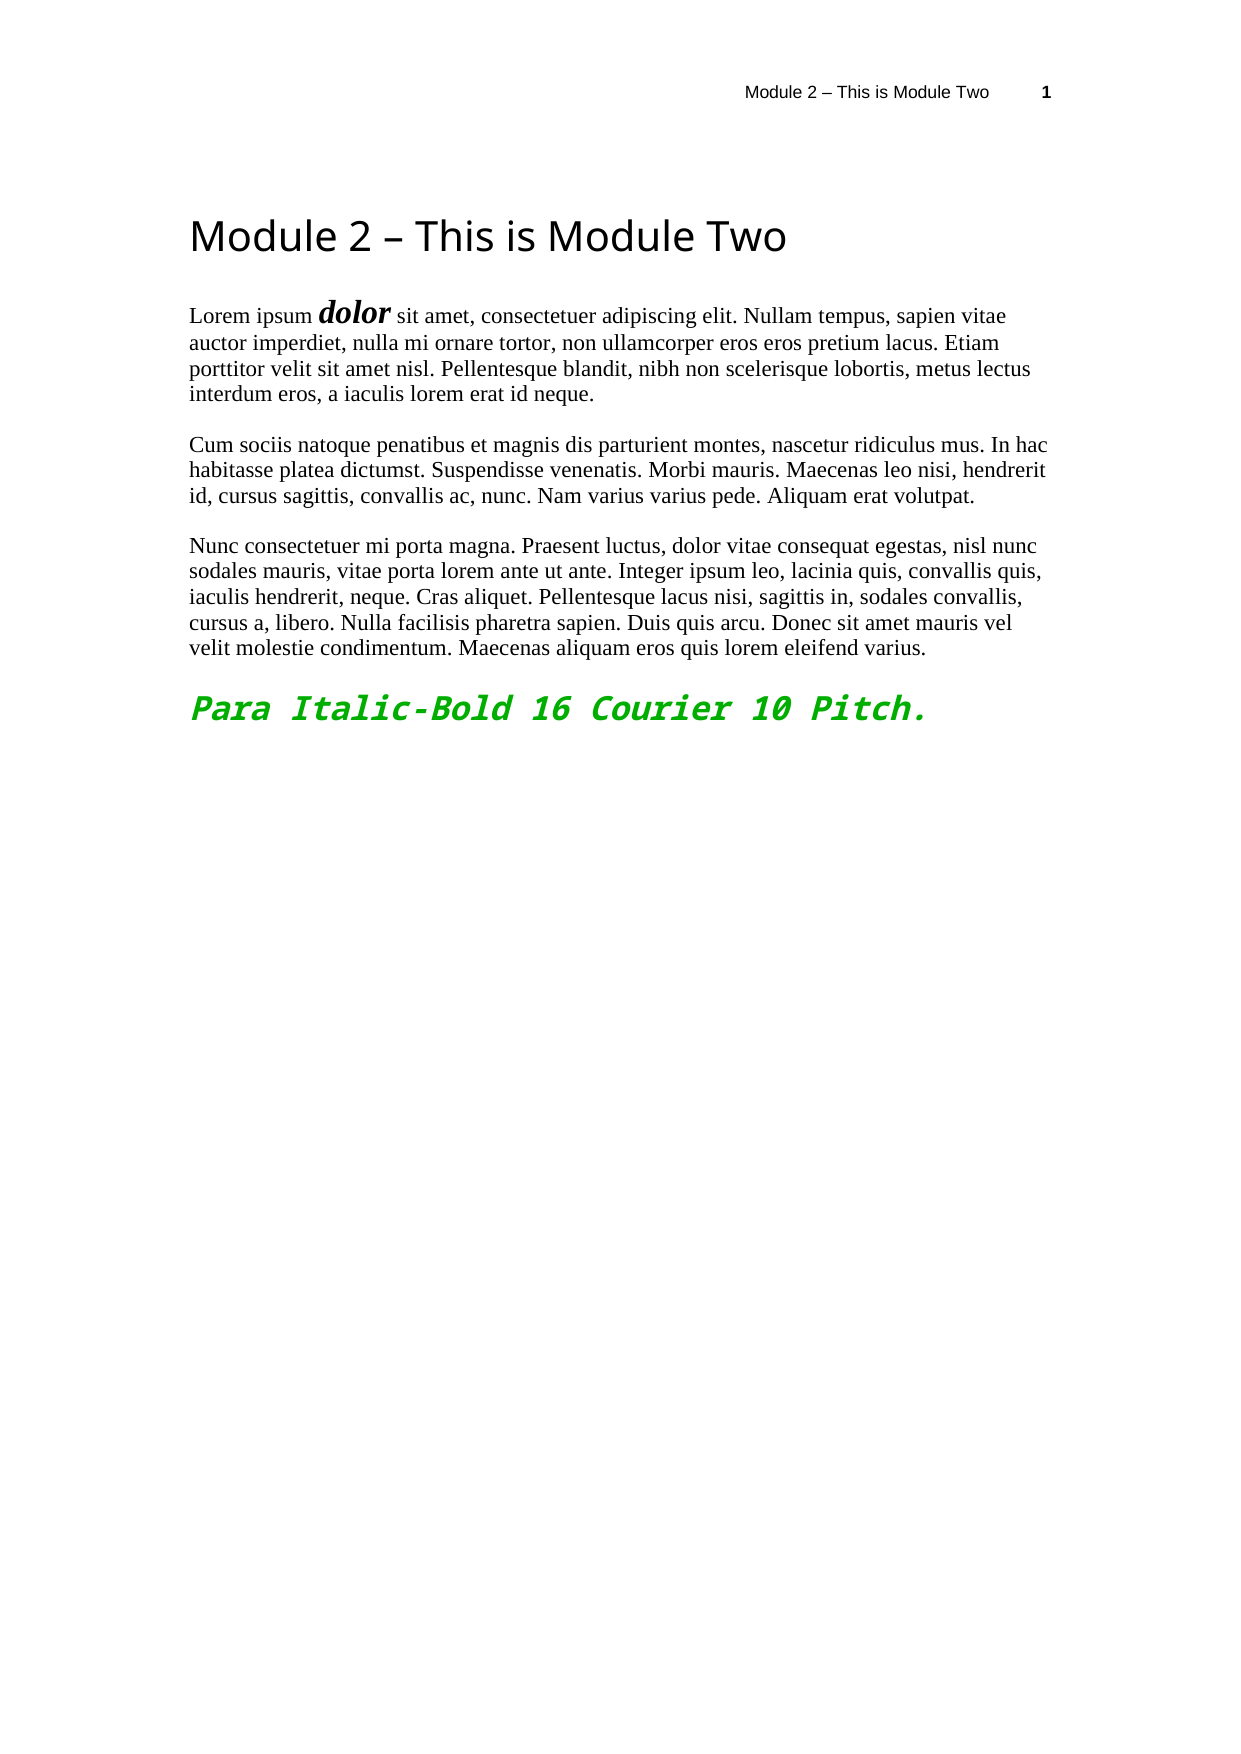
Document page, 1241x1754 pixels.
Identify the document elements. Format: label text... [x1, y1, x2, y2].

text Lorem ipsum dolor sit amet, consectetuer adipiscing elit. Nullam tempus, sapien vitae auctor imperdiet, nulla mi ornare tortor, non ullamcorper eros eros pretium lacus. Etiam porttitor velit sit amet nisl. Pellentesque blandit, nibh non scelerisque lobortis, metus lectus interdum eros, a iaculis lorem erat id neque. [189, 293, 1051, 407]
text Para Italic-Bold 16 Courier 10 Pitch. [189, 685, 1051, 731]
title This is Module Two [189, 207, 1051, 264]
text Cum sociis natoque penatibus et magnis dis parturient montes, nascetur ridiculus mus. In hac habitasse platea dictumst. Suspendisse venenatis. Morbi mauris. Maecenas leo nisi, hendrerit id, cursus sagittis, convallis ac, nunc. Nam varius varius pede. Aliquam erat volutpat. [189, 432, 1051, 508]
text Nunc consectetuer mi porta magna. Praesent luctus, dolor vitae consequat egestas, nisl nunc sodales mauris, vitae porta lorem ante ut ante. Integer ipsum leo, lacinia quis, convallis quis, iaculis hendrerit, neque. Cras aliquet. Pellentesque lacus nisi, sagittis in, sodales convallis, cursus a, libero. Nulla facilisis pharetra sapien. Duis quis arcu. Donec sit amet mauris vel velit molestie condimentum. Maecenas aliquam eros quis lorem eleifend varius. [189, 533, 1051, 661]
